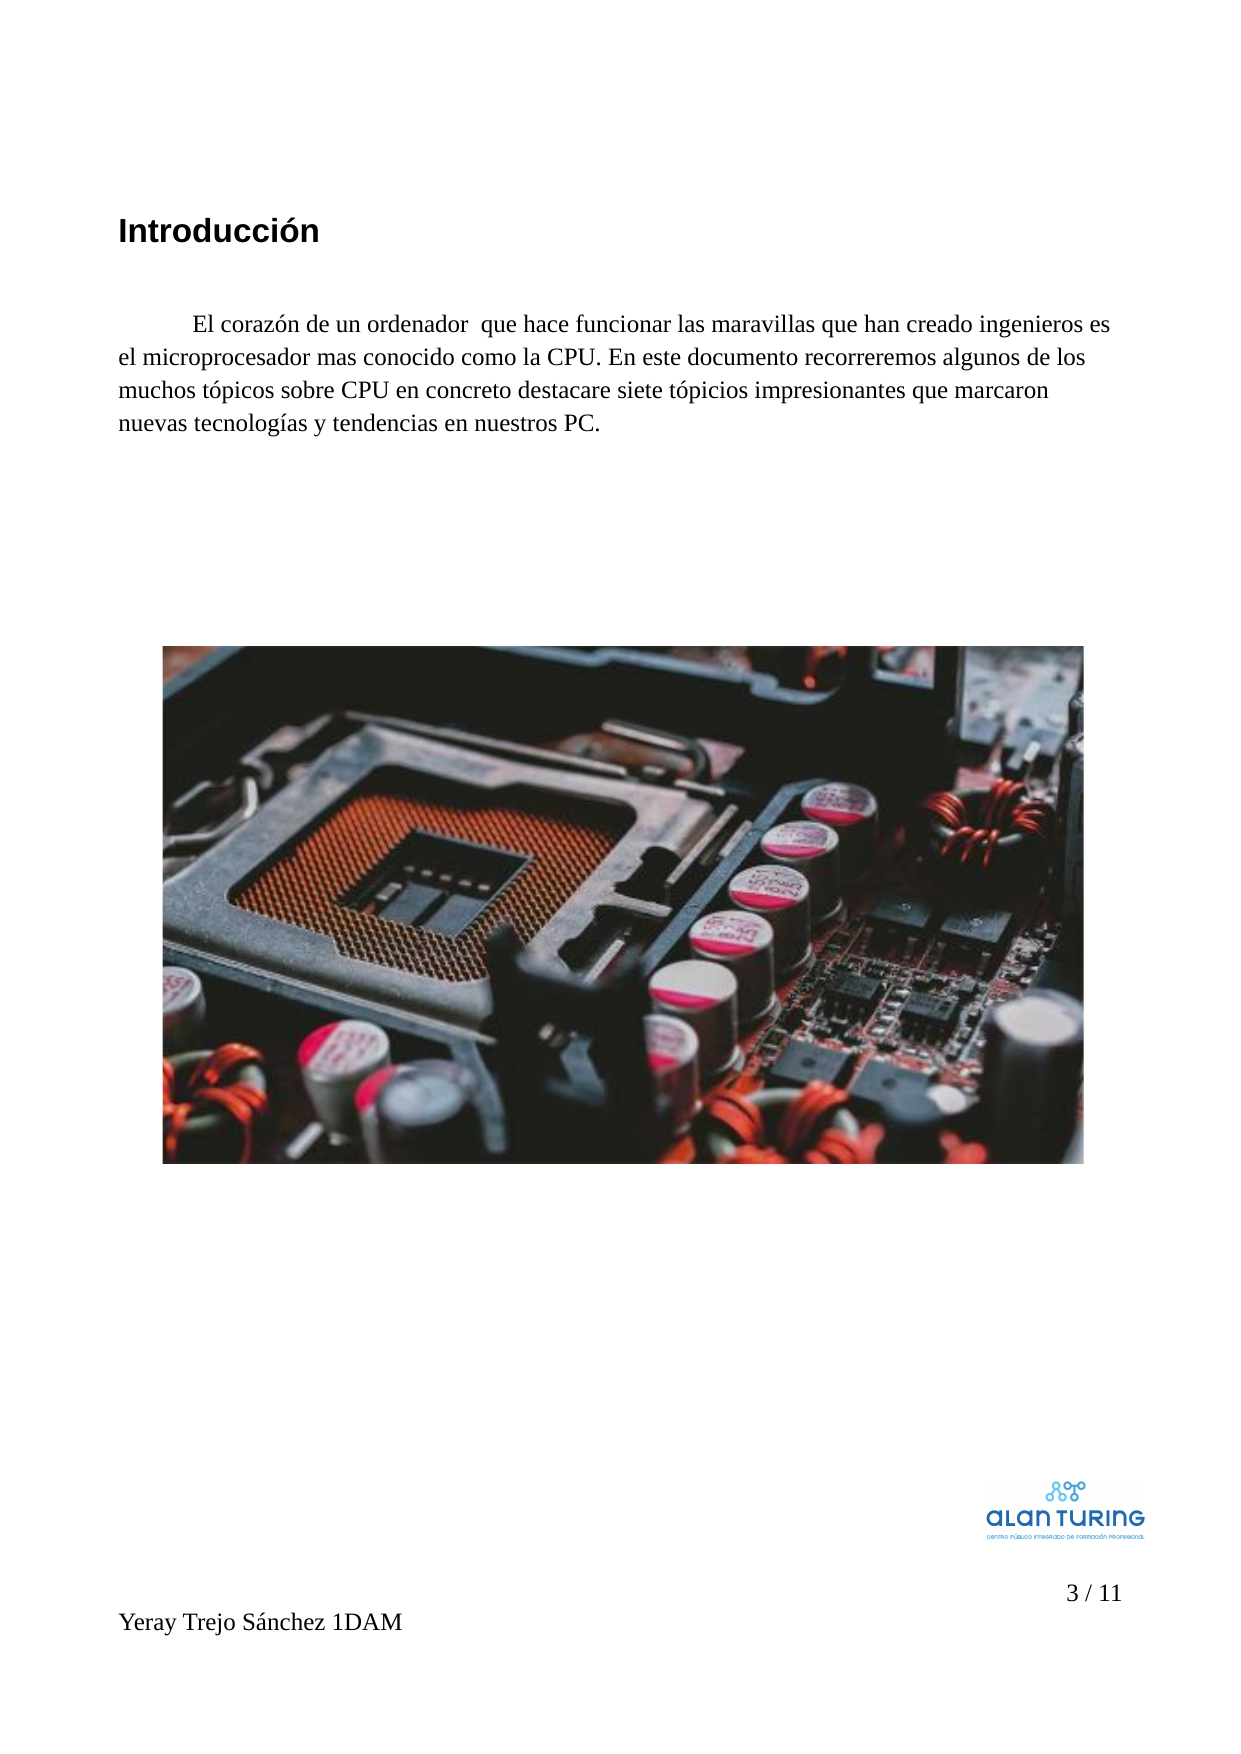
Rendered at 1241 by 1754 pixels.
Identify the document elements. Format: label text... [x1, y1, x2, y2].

picture [985, 1481, 1146, 1540]
text El corazón de un ordenador que hace funcionar las maravillas que han creado ingenieros es el microprocesador mas conocido como la CPU. En este documento recorreremos algunos de los muchos tópicos sobre CPU en concreto destacare siete tópicios impresionantes que marcaron nuevas tecnologías y tendencias en nuestros PC. [118, 309, 1122, 437]
picture [162, 646, 1084, 1164]
subtitle Introducción [118, 211, 1122, 249]
